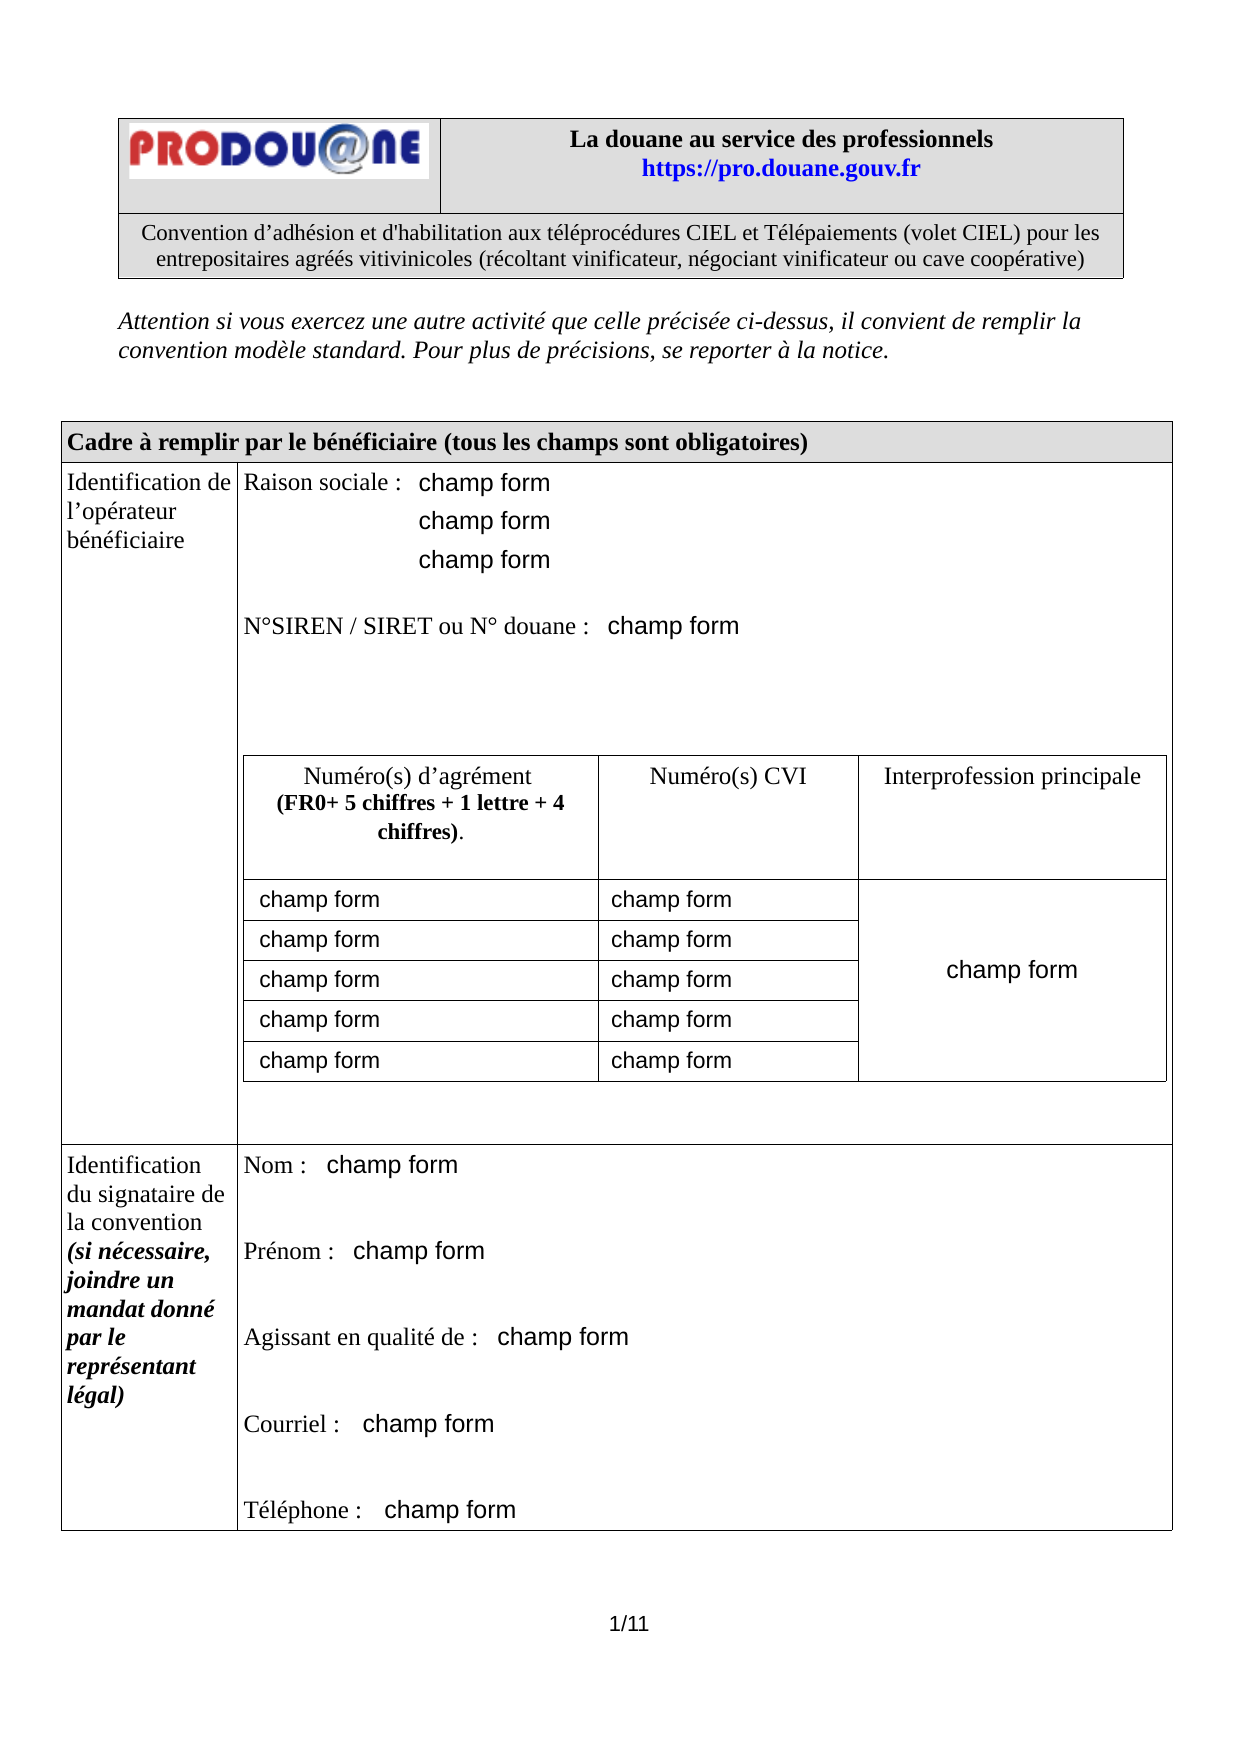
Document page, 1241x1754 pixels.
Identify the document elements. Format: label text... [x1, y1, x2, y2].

table_cell Identification de l’opérateur bénéficiaire [62, 463, 237, 1144]
text Attention si vous exercez une autre activité que celle précisée ci-dessus, il convient de remplir la convention modèle standard. Pour plus de précisions, se reporter à la notice. [118, 306, 1140, 364]
table_cell [244, 921, 598, 960]
table_header [119, 119, 440, 213]
table_cell [244, 961, 598, 1000]
table_cell [244, 1001, 598, 1041]
table_header Numéro(s) CVI [599, 756, 858, 879]
table_header Cadre à remplir par le bénéficiaire (tous les champs sont obligatoires) [62, 422, 1172, 462]
table_cell [599, 961, 858, 1000]
table_cell [859, 880, 1166, 1081]
table_header Numéro(s) d’agrément (FR0+ 5 chiffres + 1 lettre + 4 chiffres). [244, 756, 598, 879]
table_cell [599, 880, 858, 919]
table_cell Identification du signataire de la convention (si nécessaire, joindre un mandat donné par le représentant légal) [62, 1145, 237, 1529]
table_cell [599, 1042, 858, 1081]
table_cell [599, 1001, 858, 1041]
table_header La douane au service des professionnels https://pro.douane.gouv.fr [441, 119, 1123, 213]
table_header Interprofession principale [859, 756, 1166, 879]
table_cell [244, 880, 598, 919]
table_cell Convention d’adhésion et d'habilitation aux téléprocédures CIEL et Télépaiements (volet CIEL) pour les entrepositaires agréés vitivinicoles (récoltant vinificateur, négociant vinificateur ou cave coopérative) [119, 214, 1123, 277]
table_cell Nom : Prénom : Agissant en qualité de : Courriel : Téléphone : [238, 1145, 1172, 1529]
table_cell Raison sociale : N°SIREN / SIRET ou N° douane : [238, 463, 1172, 1144]
table_cell [244, 1042, 598, 1081]
table_cell [599, 921, 858, 960]
